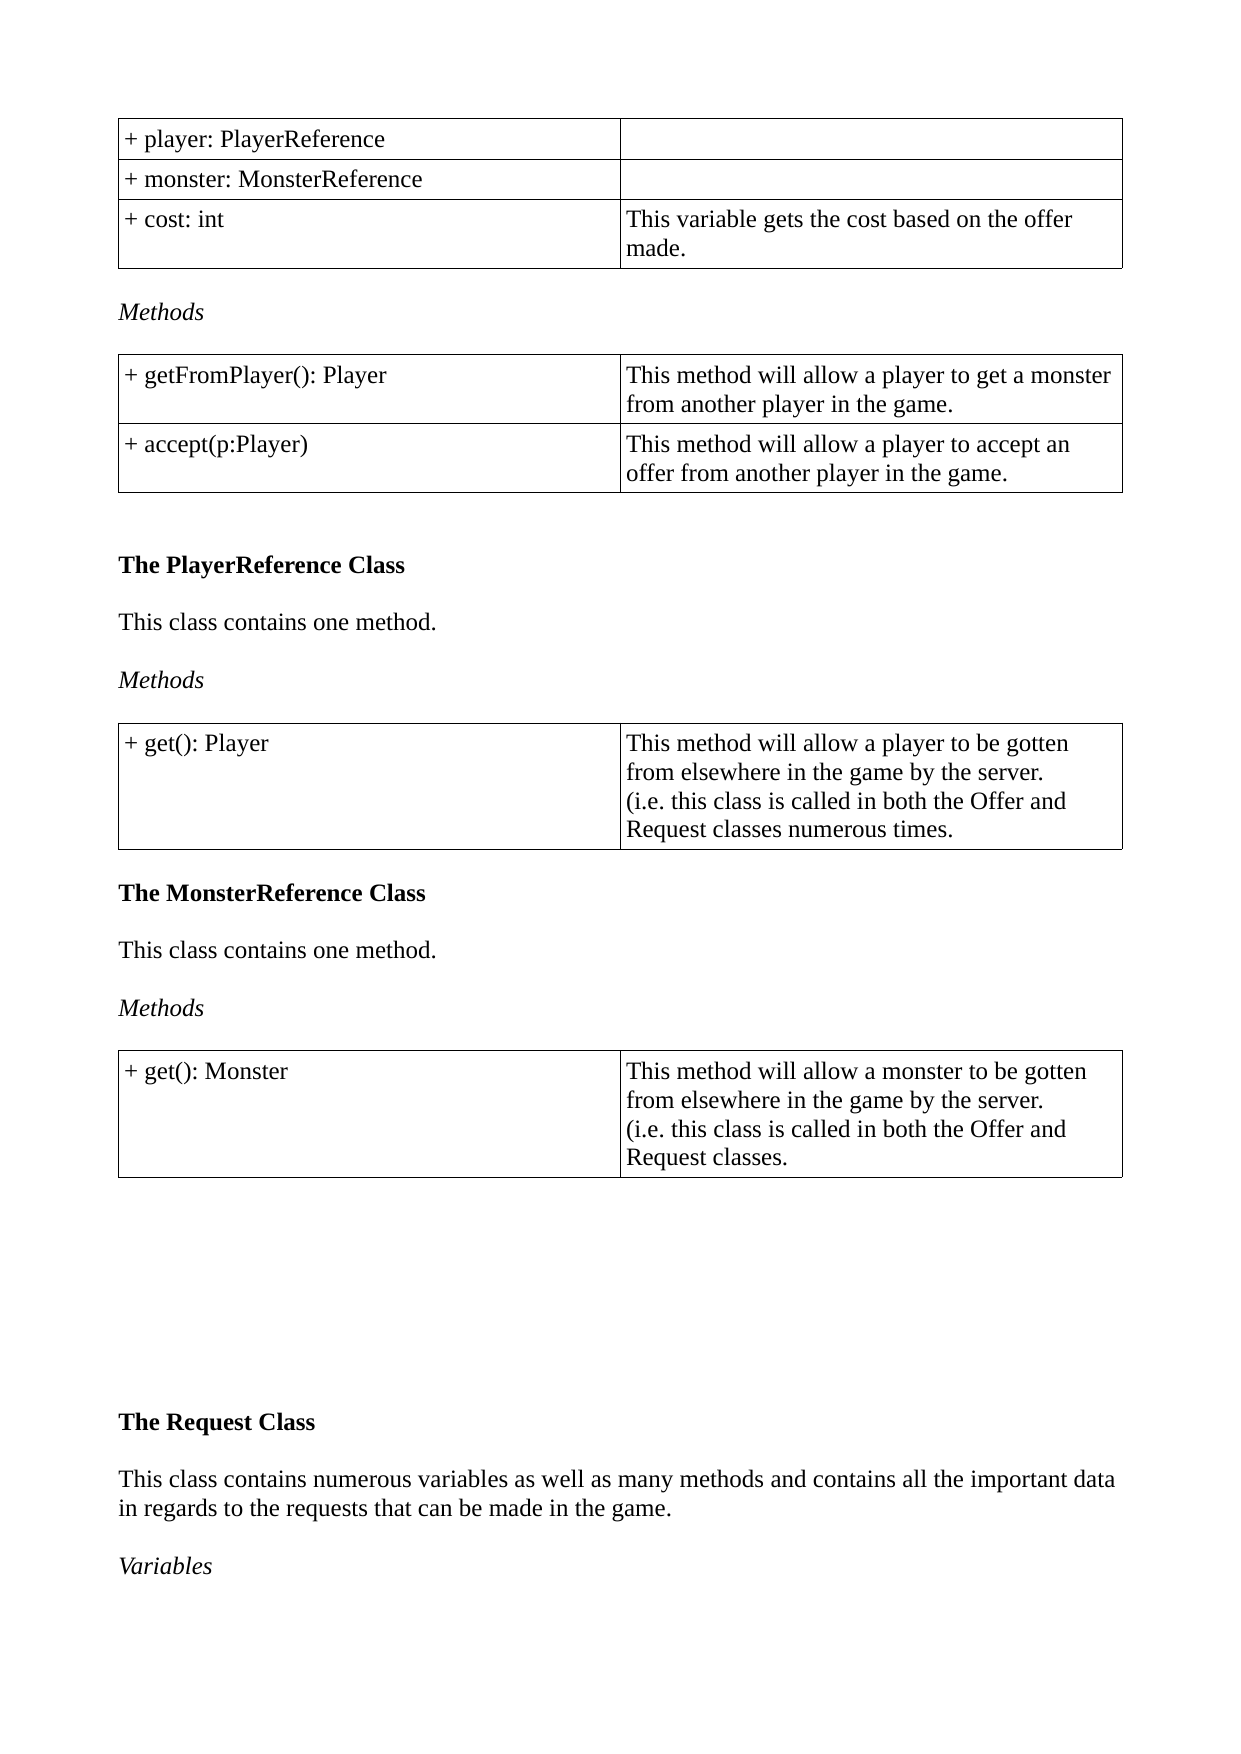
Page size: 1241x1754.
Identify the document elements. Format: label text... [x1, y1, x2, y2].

text This class contains numerous variables as well as many methods and contains all the important data in regards to the requests that can be made in the game. [118, 1464, 1122, 1522]
table_header This method will allow a monster to be gotten from elsewhere in the game by the server. (i.e. this class is called in both the Offer and Request classes. [621, 1051, 1122, 1177]
table_header + player: PlayerReference [119, 119, 620, 158]
text Methods [118, 297, 1122, 325]
table_cell + monster: MonsterReference [119, 160, 620, 199]
text Methods [118, 993, 1122, 1022]
text Variables [118, 1551, 1122, 1579]
table_cell + accept(p:Player) [119, 424, 620, 492]
table_header This method will allow a player to be gotten from elsewhere in the game by the server. (i.e. this class is called in both the Offer and Request classes numerous times. [621, 724, 1122, 849]
table_header [621, 119, 1122, 158]
table_header This method will allow a player to get a monster from another player in the game. [621, 355, 1122, 423]
table_cell [621, 160, 1122, 199]
table_cell This variable gets the cost based on the offer made. [621, 200, 1122, 268]
text The PlayerReference Class [118, 550, 1122, 579]
table_cell + cost: int [119, 200, 620, 268]
text Methods [118, 665, 1122, 694]
text This class contains one method. [118, 607, 1122, 636]
table_header + get(): Player [119, 724, 620, 849]
text The MonsterReference Class [118, 878, 1122, 907]
table_header + getFromPlayer(): Player [119, 355, 620, 423]
table_cell This method will allow a player to accept an offer from another player in the game. [621, 424, 1122, 492]
text The Request Class [118, 1407, 1122, 1436]
table_header + get(): Monster [119, 1051, 620, 1177]
text This class contains one method. [118, 935, 1122, 964]
